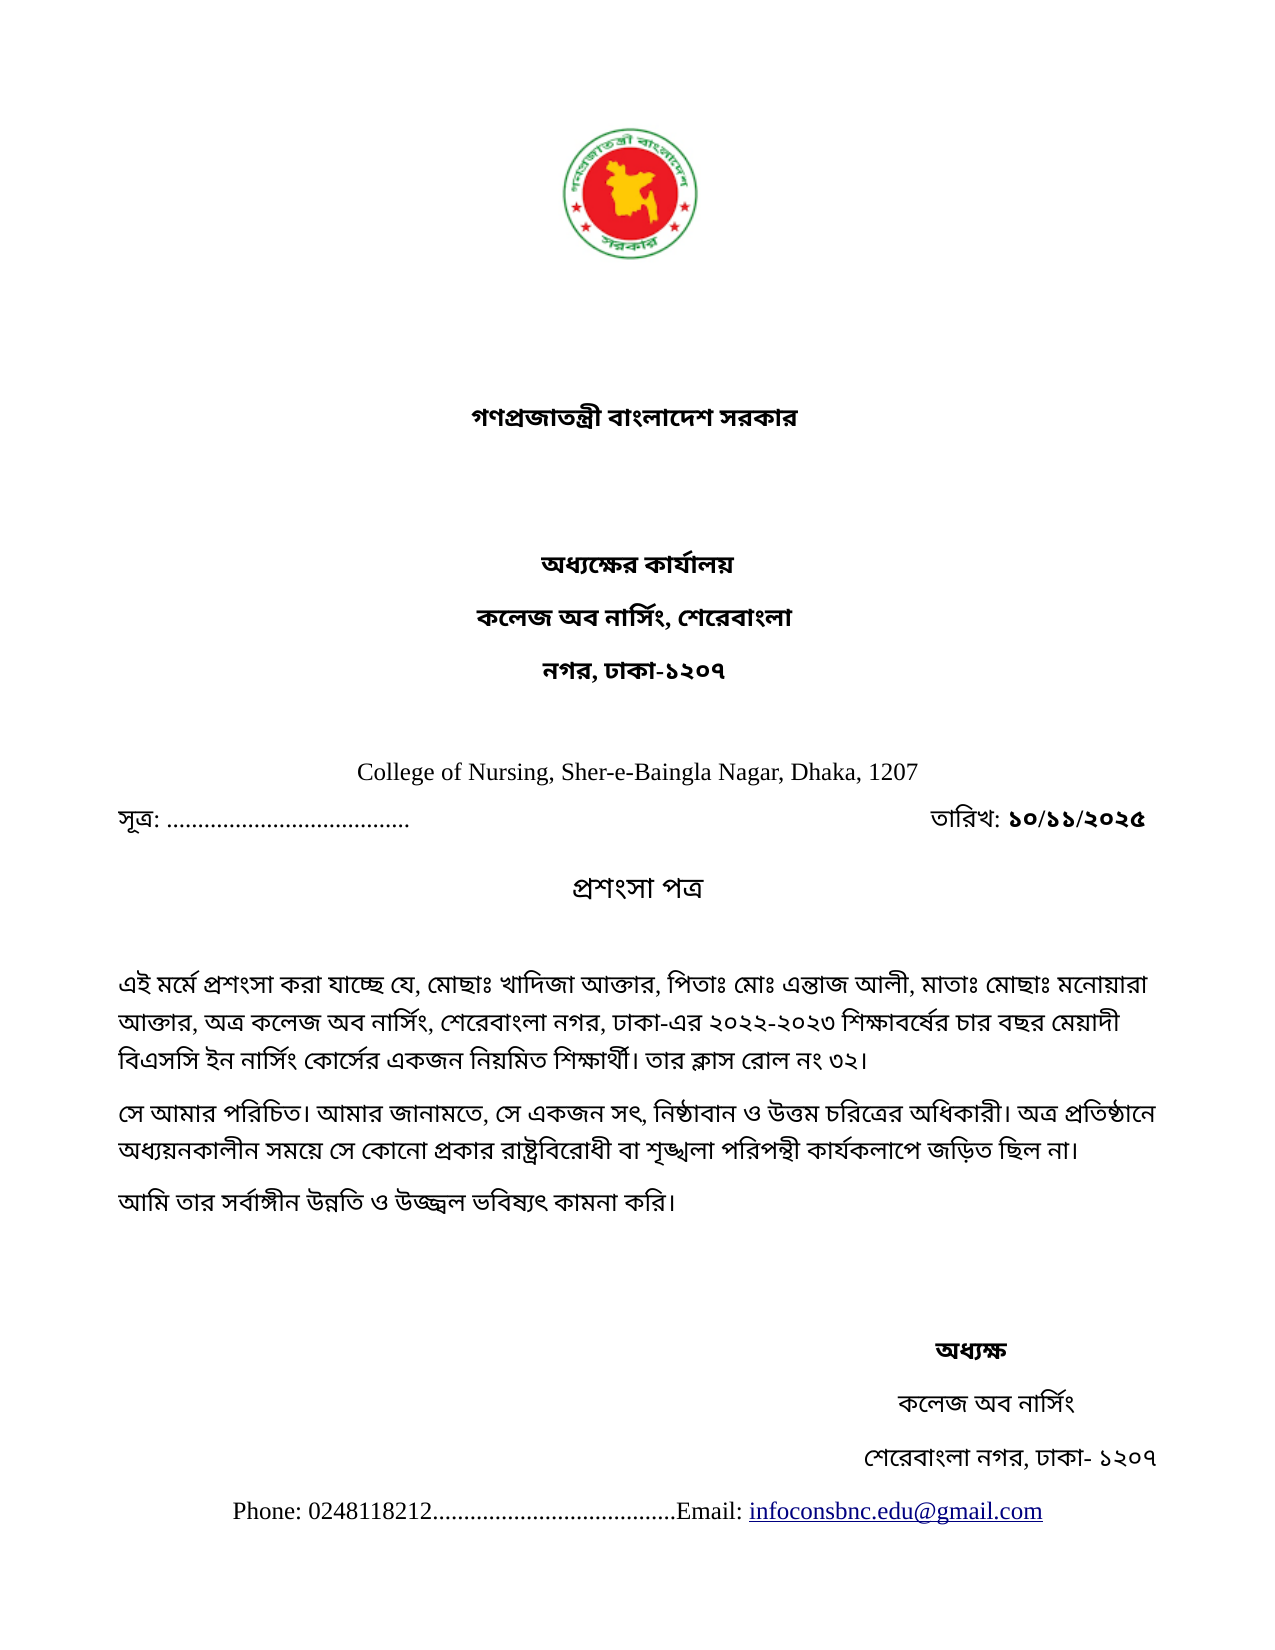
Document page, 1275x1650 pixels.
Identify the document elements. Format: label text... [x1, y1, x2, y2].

text গণপ্রজাতন্ত্রী বাংলাদেশ সরকার [118, 404, 1157, 436]
text Phone: 0248118212.......................................Email: infoconsbnc.edu@gmail.com [118, 1496, 1157, 1524]
text কলেজ অব নার্সিং, শেরেবাংলা [118, 603, 1157, 636]
text এই মর্মে প্রশংসা করা যাচ্ছে যে, মোছাঃ খাদিজা আক্তার, পিতাঃ মোঃ এন্তাজ আলী, মাতাঃ মোছাঃ মনোয়ারা আক্তার, অত্র কলেজ অব নার্সিং, শেরেবাংলা নগর, ঢাকা-এর ২০২২-২০২৩ শিক্ষাবর্ষের চার বছর মেয়াদী বিএসসি ইন নার্সিং কোর্সের একজন নিয়মিত শিক্ষার্থী। তার ক্লাস রোল নং ৩২। [118, 970, 1157, 1079]
picture [467, 35, 781, 319]
text অধ্যক্ষ [118, 1336, 1157, 1370]
text অধ্যক্ষের কার্যালয় [118, 551, 1157, 583]
text কলেজ অব নার্সিং [118, 1389, 1157, 1423]
text শেরেবাংলা নগর, ঢাকা- ১২০৭ [118, 1443, 1157, 1476]
text আমি তার সর্বাঙ্গীন উন্নতি ও উজ্জ্বল ভবিষ্যৎ কামনা করি। [118, 1189, 1157, 1222]
subtitle প্রশংসা পত্র [118, 872, 1157, 910]
text সূত্র: ....................................... তারিখ: ১০/১১/২০২৫ [118, 804, 1157, 838]
text নগর, ঢাকা-১২০৭ [118, 656, 1157, 689]
text College of Nursing, Sher-e-Baingla Nagar, Dhaka, 1207 [118, 757, 1157, 786]
text সে আমার পরিচিত। আমার জানামতে, সে একজন সৎ, নিষ্ঠাবান ও উত্তম চরিত্রের অধিকারী। অত্র প্রতিষ্ঠানে অধ্যয়নকালীন সময়ে সে কোনো প্রকার রাষ্ট্রবিরোধী বা শৃঙ্খলা পরিপন্থী কার্যকলাপে জড়িত ছিল না। [118, 1099, 1157, 1170]
